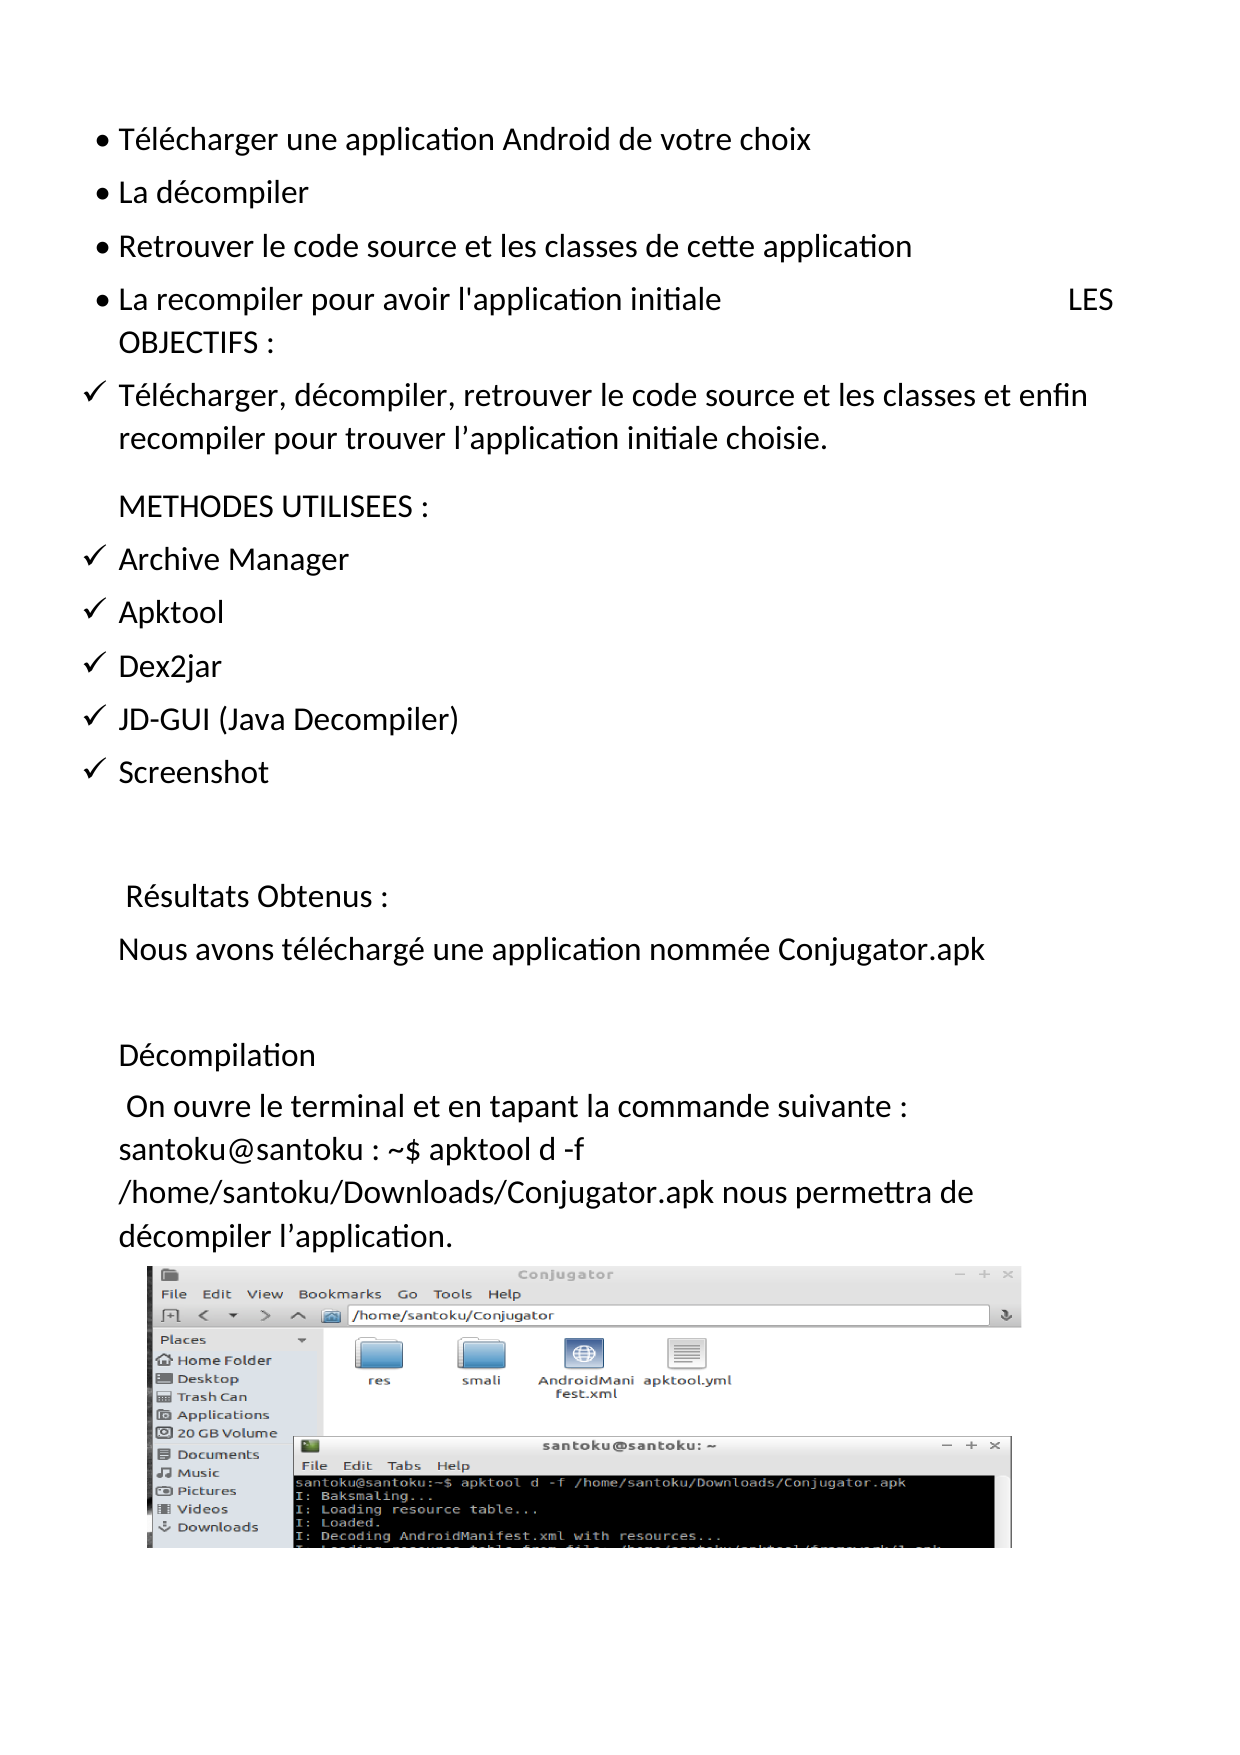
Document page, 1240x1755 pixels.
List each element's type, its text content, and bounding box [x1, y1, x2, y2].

list La décompiler [94, 171, 1118, 212]
text Nous avons téléchargé une application nommée Conjugator.apk [118, 928, 1118, 969]
list Archive Manager [81, 538, 1118, 579]
list Télécharger, décompiler, retrouver le code source et les classes et enfin recompiler pour trouver l’application initiale choisie. [81, 374, 1118, 458]
text On ouvre le terminal et en tapant la commande suivante : santoku@santoku : ~$ apktool d -f /home/santoku/Downloads/Conjugator.apk nous permettra de décompiler l’application. [118, 1085, 1059, 1255]
text METHODES UTILISEES : [118, 485, 1118, 526]
text Résultats Obtenus : [118, 875, 1118, 915]
list Dex2jar [81, 645, 1118, 685]
list La recompiler pour avoir l'application initiale LES OBJECTIFS : [94, 278, 1118, 362]
list Retrouver le code source et les classes de cette application [94, 225, 1118, 265]
list Screenshot [81, 751, 1118, 792]
list Apktool [81, 591, 1118, 632]
list Télécharger une application Android de votre choix [94, 118, 1118, 159]
list Décompilation [0, 1034, 1059, 1075]
list JD-GUI (Java Decompiler) [81, 698, 1118, 739]
